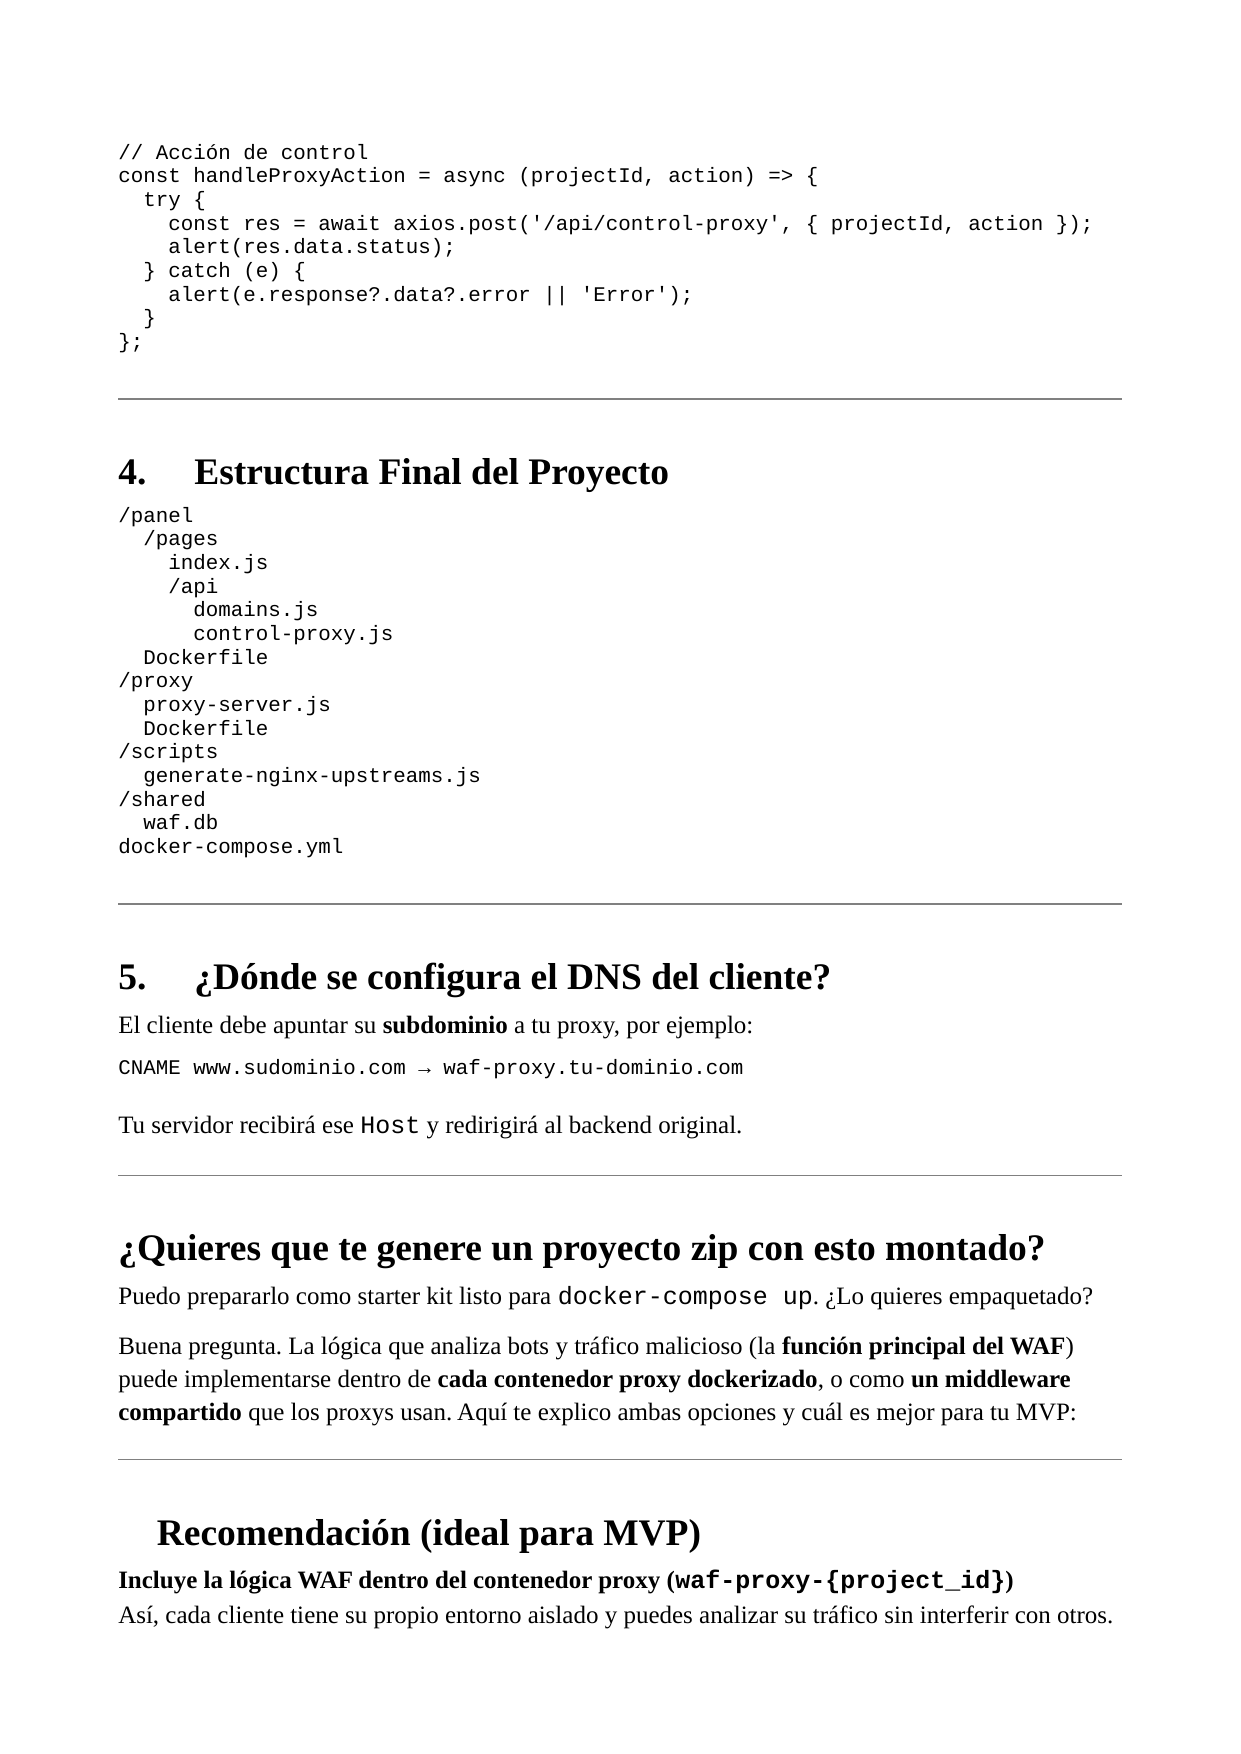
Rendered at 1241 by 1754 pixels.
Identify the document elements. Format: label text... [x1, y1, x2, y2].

text // Acción de control [118, 142, 1122, 165]
text alert(e.response?.data?.error || 'Error'); [118, 284, 1122, 307]
text Buena pregunta. La lógica que analiza bots y tráfico malicioso (la función principal del WAF) puede implementarse dentro de cada contenedor proxy dockerizado, o como un middleware compartido que los proxys usan. Aquí te explico ambas opciones y cuál es mejor para tu MVP: [118, 1331, 1122, 1426]
subtitle ¿Quieres que te genere un proyecto zip con esto montado? [118, 1226, 1122, 1269]
text control-proxy.js [118, 623, 1122, 647]
text /shared [118, 788, 1122, 812]
text /api [118, 576, 1122, 599]
text } [118, 307, 1122, 331]
text } catch (e) { [118, 260, 1122, 284]
text }; [118, 331, 1122, 354]
text /panel [118, 505, 1122, 528]
text alert(res.data.status); [118, 236, 1122, 260]
text /proxy [118, 670, 1122, 694]
text /scripts [118, 741, 1122, 765]
text waf.db [118, 812, 1122, 836]
text proxy-server.js [118, 694, 1122, 718]
subtitle 4. 📁 Estructura Final del Proyecto [118, 449, 1122, 492]
text Puedo prepararlo como starter kit listo para docker-compose up. ¿Lo quieres empaquetado? [118, 1281, 1122, 1312]
text Dockerfile [118, 718, 1122, 741]
text generate-nginx-upstreams.js [118, 765, 1122, 788]
subtitle ✅ Recomendación (ideal para MVP) [118, 1510, 1122, 1553]
text Tu servidor recibirá ese Host y redirigirá al backend original. [118, 1110, 1122, 1141]
text const res = await axios.post('/api/control-proxy', { projectId, action }); [118, 213, 1122, 236]
text try { [118, 189, 1122, 213]
subtitle 5. 🌐 ¿Dónde se configura el DNS del cliente? [118, 954, 1122, 997]
text /pages [118, 528, 1122, 552]
text domains.js [118, 599, 1122, 623]
text docker-compose.yml [118, 836, 1122, 859]
text El cliente debe apuntar su subdominio a tu proxy, por ejemplo: [118, 1010, 1122, 1038]
text const handleProxyAction = async (projectId, action) => { [118, 165, 1122, 189]
text Dockerfile [118, 647, 1122, 670]
text CNAME www.sudominio.com → waf-proxy.tu-dominio.com [118, 1057, 1122, 1081]
text index.js [118, 552, 1122, 576]
text Incluye la lógica WAF dentro del contenedor proxy (waf-proxy-{project_id}) Así, cada cliente tiene su propio entorno aislado y puedes analizar su tráfico sin interferir con otros. [118, 1566, 1122, 1629]
